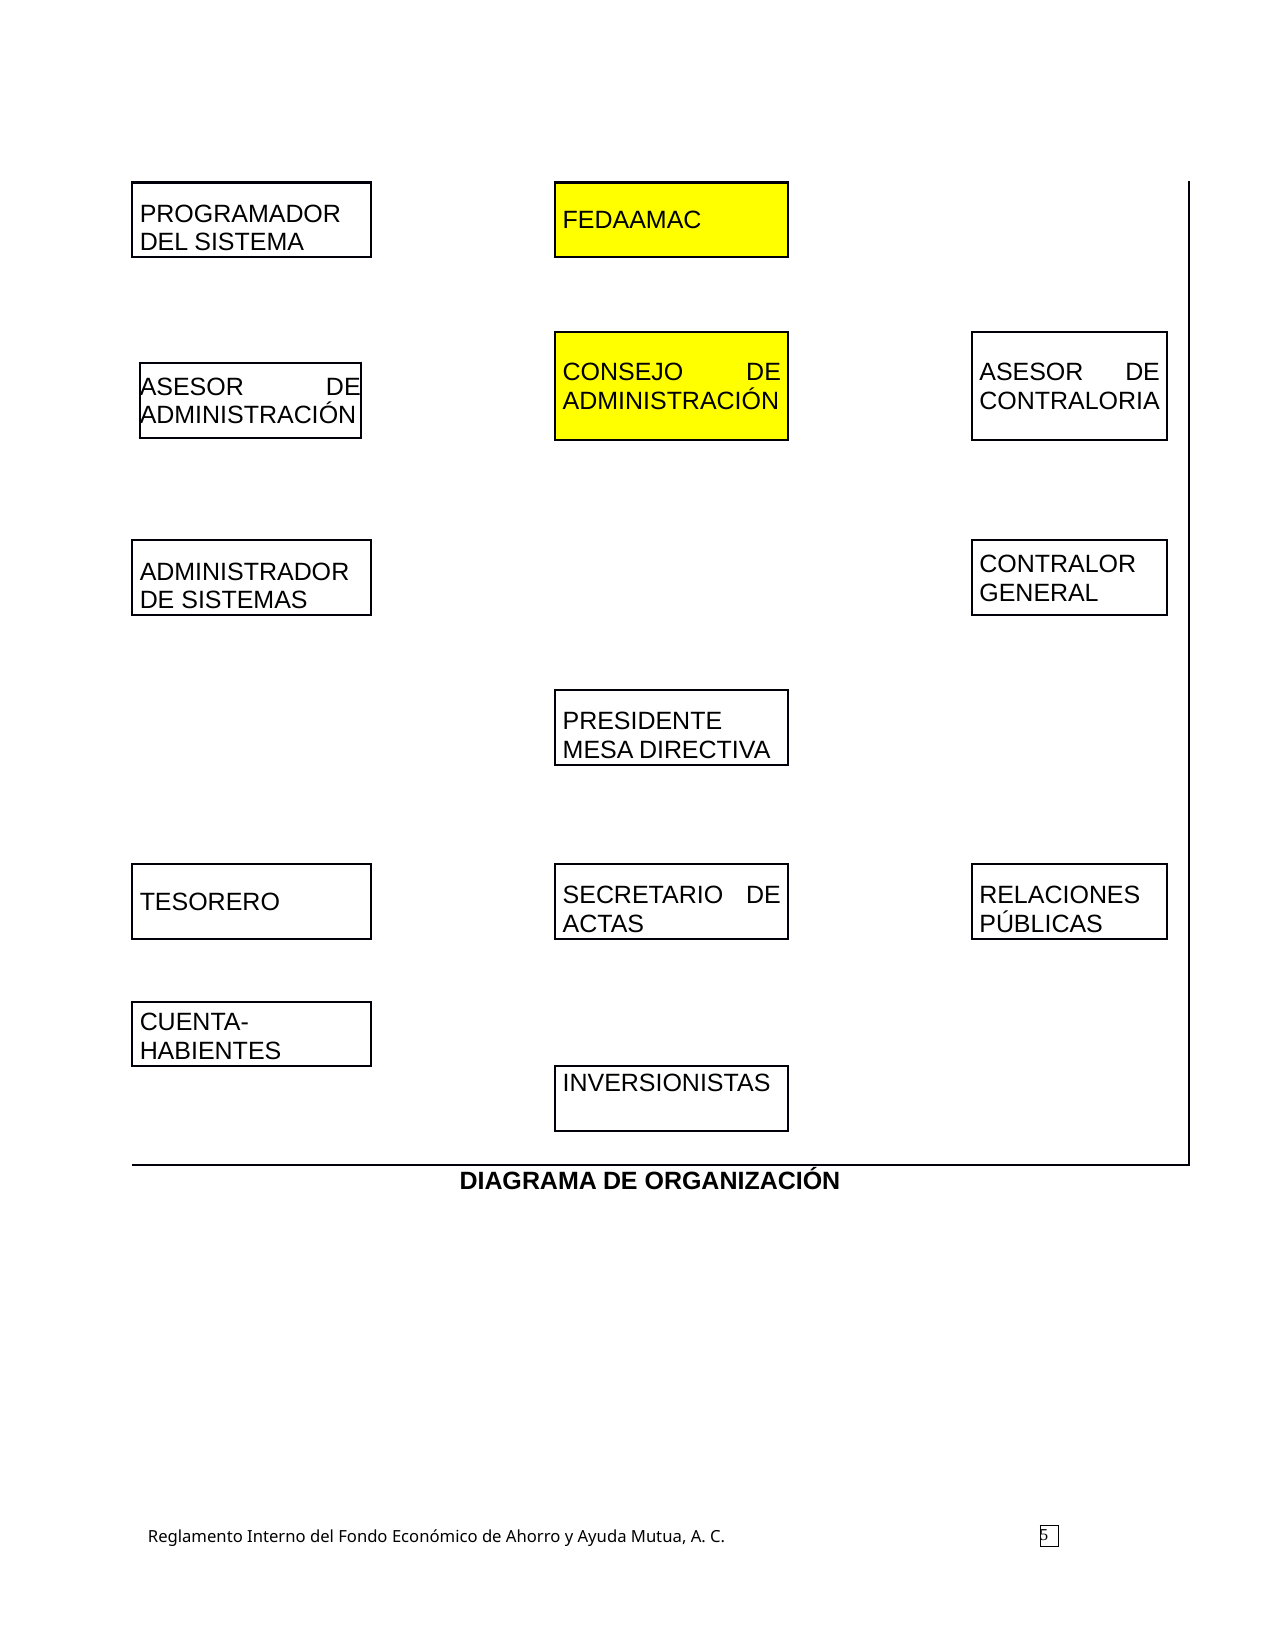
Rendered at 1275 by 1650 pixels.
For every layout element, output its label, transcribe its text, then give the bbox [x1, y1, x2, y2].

table_cell [972, 1130, 1167, 1164]
table_cell [132, 616, 371, 689]
table_cell [788, 439, 972, 476]
table_cell [111, 614, 132, 689]
table_cell [1167, 439, 1188, 476]
table_cell [1167, 1096, 1188, 1130]
text DIAGRAMA DE ORGANIZACIÓN [148, 1166, 1152, 1195]
table_cell [555, 1001, 788, 1065]
table_cell [788, 614, 972, 689]
table_cell [371, 764, 555, 863]
table_cell [1168, 331, 1188, 439]
table_cell [132, 1096, 371, 1130]
table_header [132, 148, 371, 181]
table_cell INVERSIONISTAS [556, 1067, 787, 1096]
table_cell [972, 476, 1167, 539]
table_cell [132, 689, 371, 764]
table_header [371, 148, 555, 181]
table_cell [371, 689, 554, 764]
table_cell [111, 1001, 131, 1065]
table_header ASESOR DE ADMINISTRACIÓN [141, 364, 360, 437]
table_cell [788, 938, 972, 1001]
table_cell [788, 764, 972, 863]
table_cell [372, 863, 554, 938]
table_cell [372, 181, 554, 256]
table_cell [371, 1065, 554, 1096]
table_cell [132, 1067, 371, 1096]
table_cell [111, 256, 132, 331]
table_cell [555, 539, 788, 614]
table_cell CUENTA-HABIENTES [133, 1003, 370, 1065]
table_cell [555, 940, 788, 1001]
table_cell [111, 689, 132, 764]
table_cell [789, 1096, 972, 1130]
table_cell ASESOR DE CONTRALORIA [973, 333, 1166, 439]
table_cell PROGRAMADOR DEL SISTEMA [133, 184, 370, 256]
table_cell [132, 1130, 371, 1164]
table_cell [789, 863, 971, 938]
table_cell FEDAAMAC [556, 184, 787, 256]
table_cell [111, 439, 132, 476]
table_cell [372, 1001, 555, 1065]
table_cell [972, 940, 1167, 1001]
table_cell [1168, 539, 1188, 614]
table_cell [372, 539, 555, 614]
table_cell [111, 863, 131, 938]
table_cell [111, 331, 132, 439]
table_cell [1167, 614, 1188, 689]
table_header [788, 148, 972, 181]
table_cell [555, 614, 788, 689]
table_cell [132, 764, 371, 863]
table_cell [1167, 938, 1188, 1001]
table_cell [788, 539, 971, 614]
table_cell [788, 1001, 972, 1065]
table_cell [371, 476, 555, 539]
table_cell [1168, 863, 1188, 938]
table_cell [555, 441, 788, 476]
table_header [555, 148, 788, 181]
table_cell [371, 1096, 554, 1130]
table_cell [1167, 476, 1188, 539]
table_cell [111, 181, 131, 256]
table_cell [1167, 1130, 1188, 1164]
table_cell SECRETARIO DE ACTAS [556, 865, 787, 938]
table_cell [1167, 1065, 1188, 1096]
table_cell ADMINISTRADOR DE SISTEMAS [133, 541, 370, 614]
table_header [972, 148, 1167, 181]
table_cell [789, 1065, 972, 1096]
table_cell [789, 689, 972, 764]
table_cell [788, 476, 972, 539]
table_cell [972, 1001, 1167, 1065]
table_header [1167, 148, 1189, 181]
table_cell [972, 441, 1167, 476]
table_cell [555, 476, 788, 539]
table_cell [132, 940, 371, 1001]
table_cell [788, 1130, 972, 1164]
table_cell [132, 439, 371, 476]
table_cell [972, 689, 1167, 764]
table_cell [972, 256, 1167, 331]
table_cell [972, 764, 1167, 863]
table_cell [1167, 181, 1188, 256]
table_cell [371, 614, 555, 689]
table_cell [111, 476, 132, 539]
table_cell [972, 616, 1167, 689]
table_cell RELACIONES PÚBLICAS [973, 865, 1166, 938]
table_cell [111, 938, 132, 1001]
table_cell [789, 331, 971, 439]
table_cell [371, 256, 555, 331]
table_cell [555, 258, 788, 331]
table_cell [111, 1130, 132, 1164]
table_cell [555, 766, 788, 863]
table_cell [789, 181, 972, 256]
table_header [111, 148, 132, 181]
table_cell [132, 476, 371, 539]
table_cell [371, 938, 555, 1001]
table_cell [111, 1096, 132, 1130]
table_cell [111, 539, 131, 614]
table_cell PRESIDENTE MESA DIRECTIVA [556, 691, 787, 764]
table_cell [972, 1065, 1167, 1096]
table_cell [111, 764, 132, 863]
table_cell [371, 1130, 555, 1164]
table_cell [555, 1132, 788, 1164]
table_cell TESORERO [133, 865, 370, 938]
table_cell [1167, 689, 1188, 764]
table_cell [132, 331, 371, 439]
table_cell [132, 258, 371, 331]
table_cell [1167, 256, 1188, 331]
table_cell [788, 256, 972, 331]
table_cell [1167, 764, 1188, 863]
table_cell [371, 439, 555, 476]
table_cell [111, 1065, 132, 1096]
table_cell CONSEJO DE ADMINISTRACIÓN [556, 333, 787, 439]
table_cell [972, 1096, 1167, 1130]
table_cell [556, 1096, 787, 1130]
table_cell [972, 181, 1167, 256]
table_cell CONTRALOR GENERAL [973, 541, 1166, 614]
table_cell [1167, 1001, 1188, 1065]
table_cell [371, 331, 554, 439]
